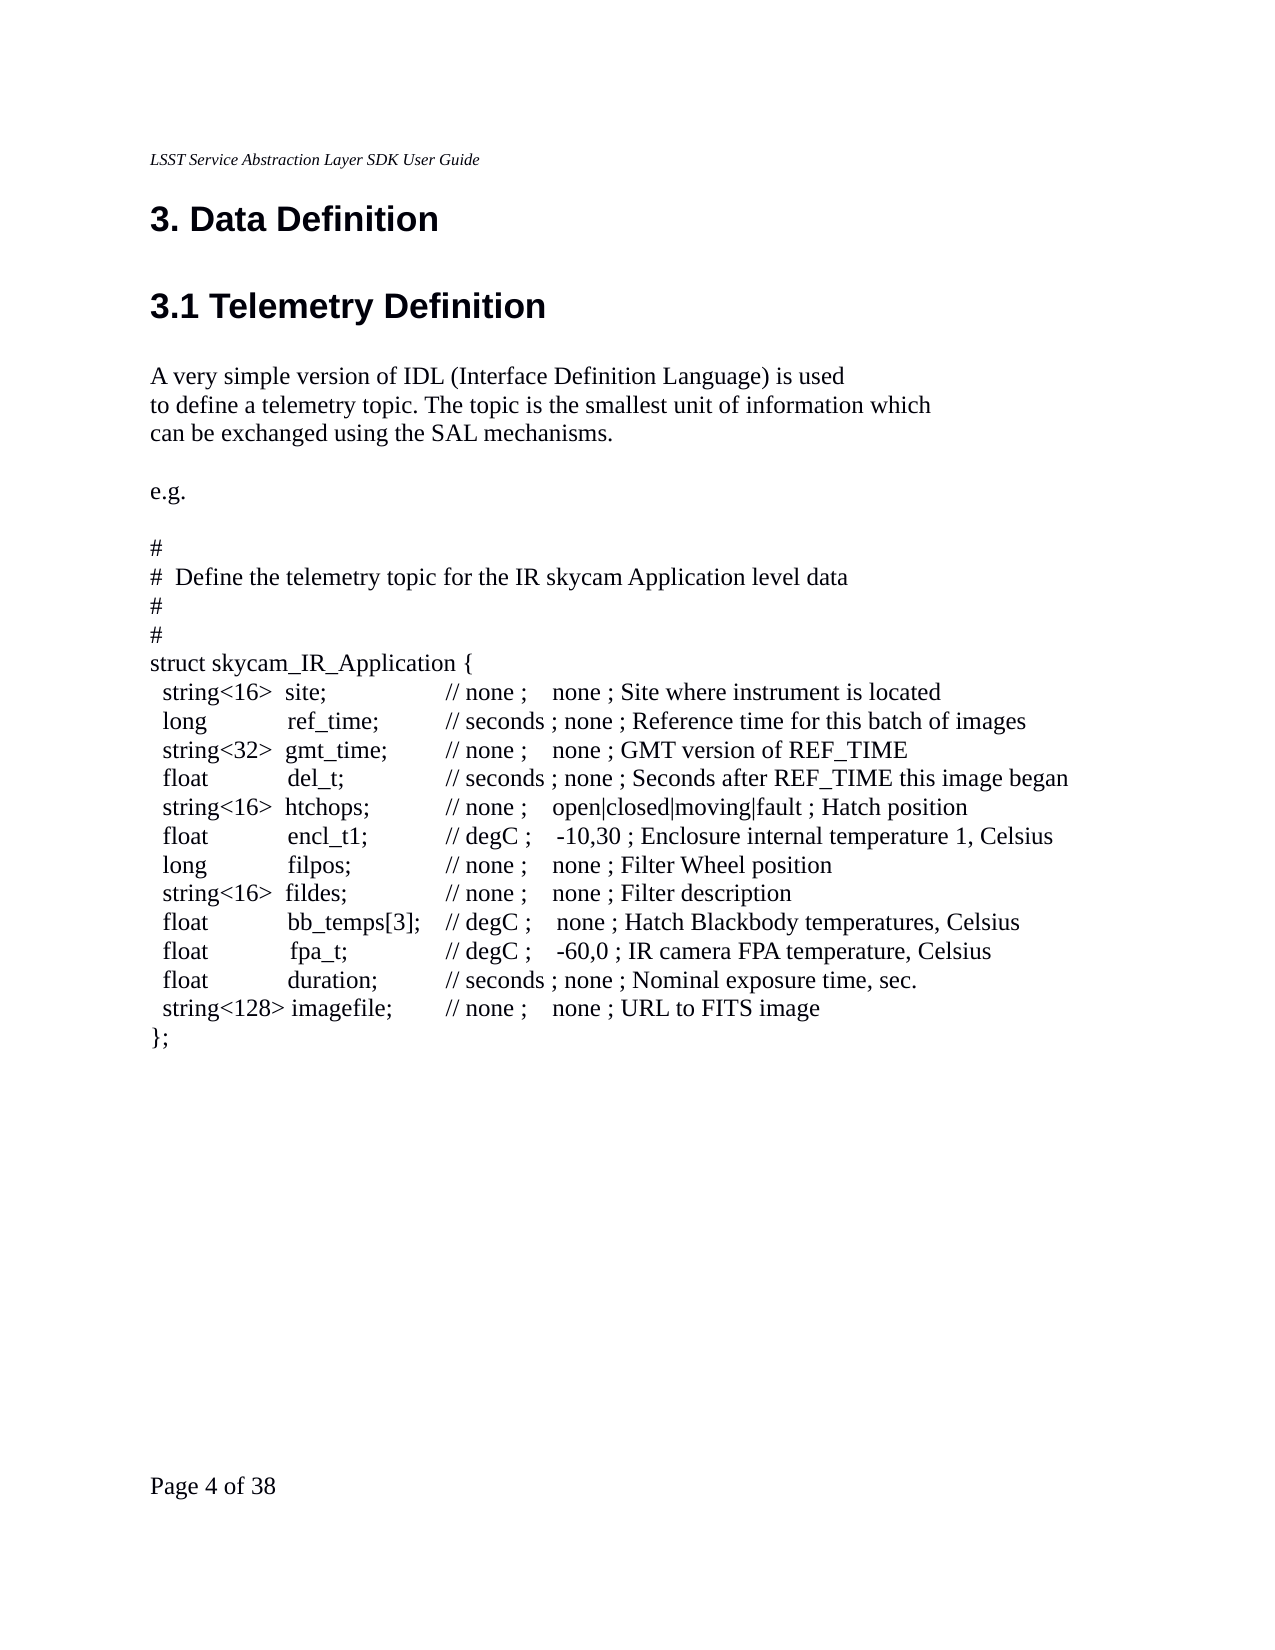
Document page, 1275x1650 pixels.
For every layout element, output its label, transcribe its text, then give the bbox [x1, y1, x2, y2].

text # [150, 591, 1125, 620]
subtitle 3.1 Telemetry Definition [150, 285, 1125, 326]
text float fpa_t; // degC ; -60,0 ; IR camera FPA temperature, Celsius [150, 936, 1125, 965]
text # [150, 620, 1125, 648]
text A very simple version of IDL (Interface Definition Language) is used [150, 361, 1125, 390]
text string<128> imagefile; // none ; none ; URL to FITS image [150, 993, 1125, 1022]
text to define a telemetry topic. The topic is the smallest unit of information which [150, 390, 1125, 418]
text string<16> site; // none ; none ; Site where instrument is located [150, 677, 1125, 706]
text float del_t; // seconds ; none ; Seconds after REF_TIME this image began [150, 763, 1125, 792]
text float bb_temps[3]; // degC ; none ; Hatch Blackbody temperatures, Celsius [150, 907, 1125, 936]
text struct skycam_IR_Application { [150, 648, 1125, 677]
text }; [150, 1022, 1125, 1051]
text # [150, 533, 1125, 562]
text float duration; // seconds ; none ; Nominal exposure time, sec. [150, 965, 1125, 993]
subtitle 3. Data Definition [150, 199, 1125, 239]
text # Define the telemetry topic for the IR skycam Application level data [150, 562, 1125, 591]
text long ref_time; // seconds ; none ; Reference time for this batch of images [150, 706, 1125, 735]
text string<32> gmt_time; // none ; none ; GMT version of REF_TIME [150, 735, 1125, 763]
text e.g. [150, 476, 1125, 505]
text float encl_t1; // degC ; -10,30 ; Enclosure internal temperature 1, Celsius [150, 821, 1125, 850]
text long filpos; // none ; none ; Filter Wheel position [150, 850, 1125, 878]
text string<16> htchops; // none ; open|closed|moving|fault ; Hatch position [150, 792, 1125, 821]
text can be exchanged using the SAL mechanisms. [150, 418, 1125, 447]
text string<16> fildes; // none ; none ; Filter description [150, 878, 1125, 907]
